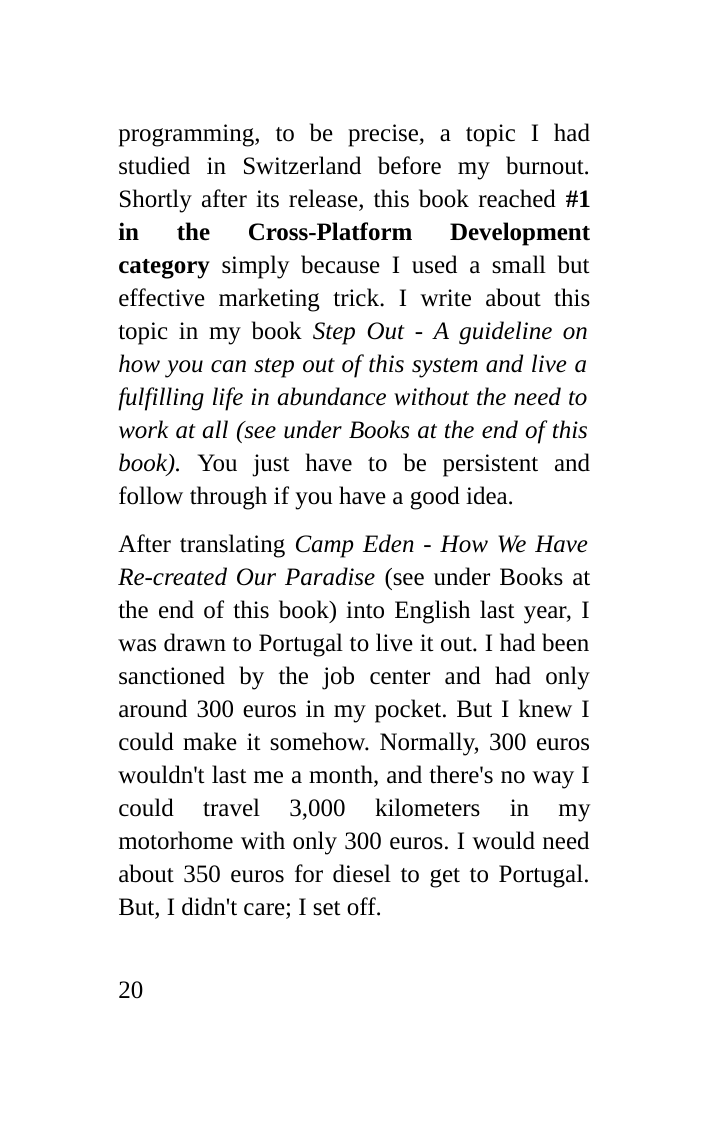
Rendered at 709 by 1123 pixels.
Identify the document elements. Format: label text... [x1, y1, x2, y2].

text programming, to be precise, a topic I had studied in Switzerland before my burnout. Shortly after its release, this book reached #1 in the Cross-Platform Development category simply because I used a small but effective marketing trick. I write about this topic in my book Step Out - A guideline on how you can step out of this system and live a fulfilling life in abundance without the need to work at all (see under Books at the end of this book). You just have to be persistent and follow through if you have a good idea. [118, 118, 591, 510]
text After translating Camp Eden - How We Have Re-created Our Paradise (see under Books at the end of this book) into English last year, I was drawn to Portugal to live it out. I had been sanctioned by the job center and had only around 300 euros in my pocket. But I knew I could make it somehow. Normally, 300 euros wouldn't last me a month, and there's no way I could travel 3,000 kilometers in my motorhome with only 300 euros. I would need about 350 euros for diesel to get to Portugal. But, I didn't care; I set off. [118, 529, 591, 921]
